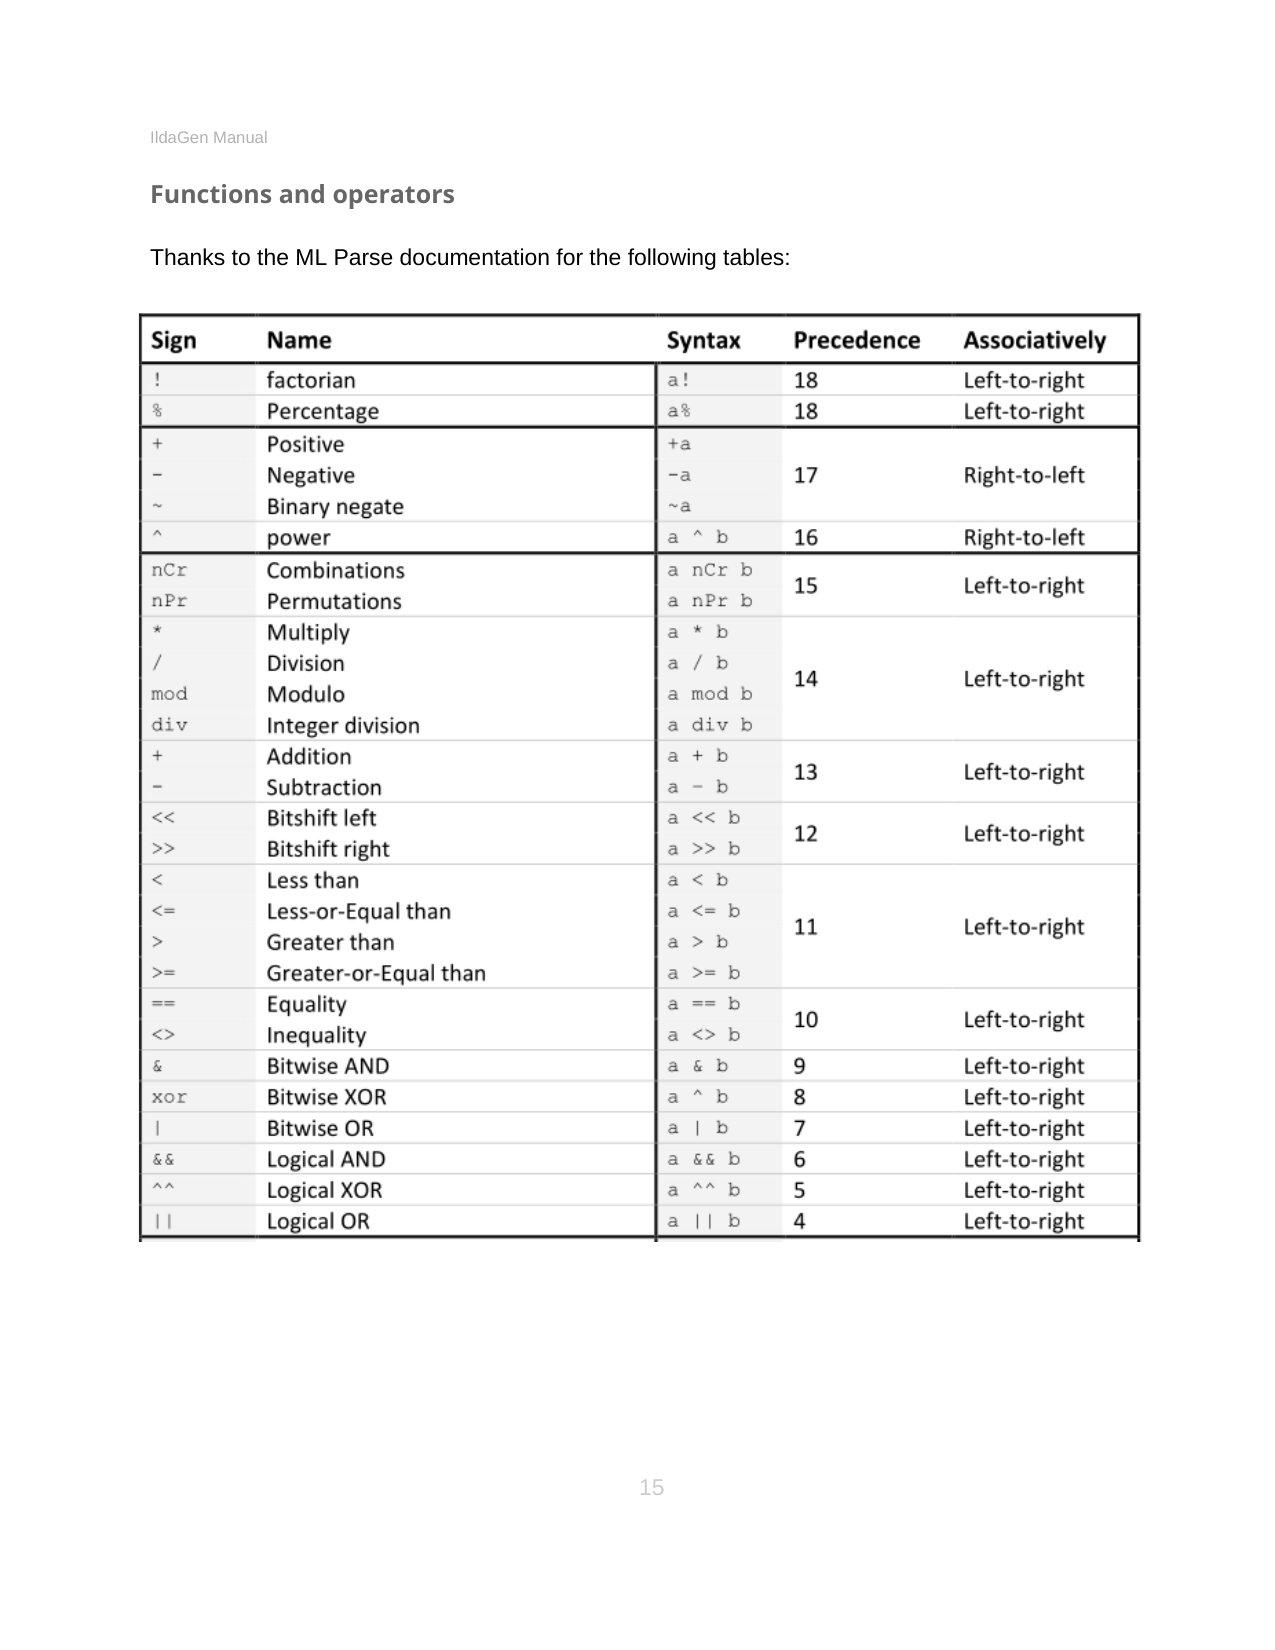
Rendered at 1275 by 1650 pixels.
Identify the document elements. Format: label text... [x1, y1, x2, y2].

subtitle Functions and operators [150, 176, 1153, 210]
picture [138, 312, 1143, 1242]
text Thanks to the ML Parse documentation for the following tables: [150, 245, 1153, 270]
